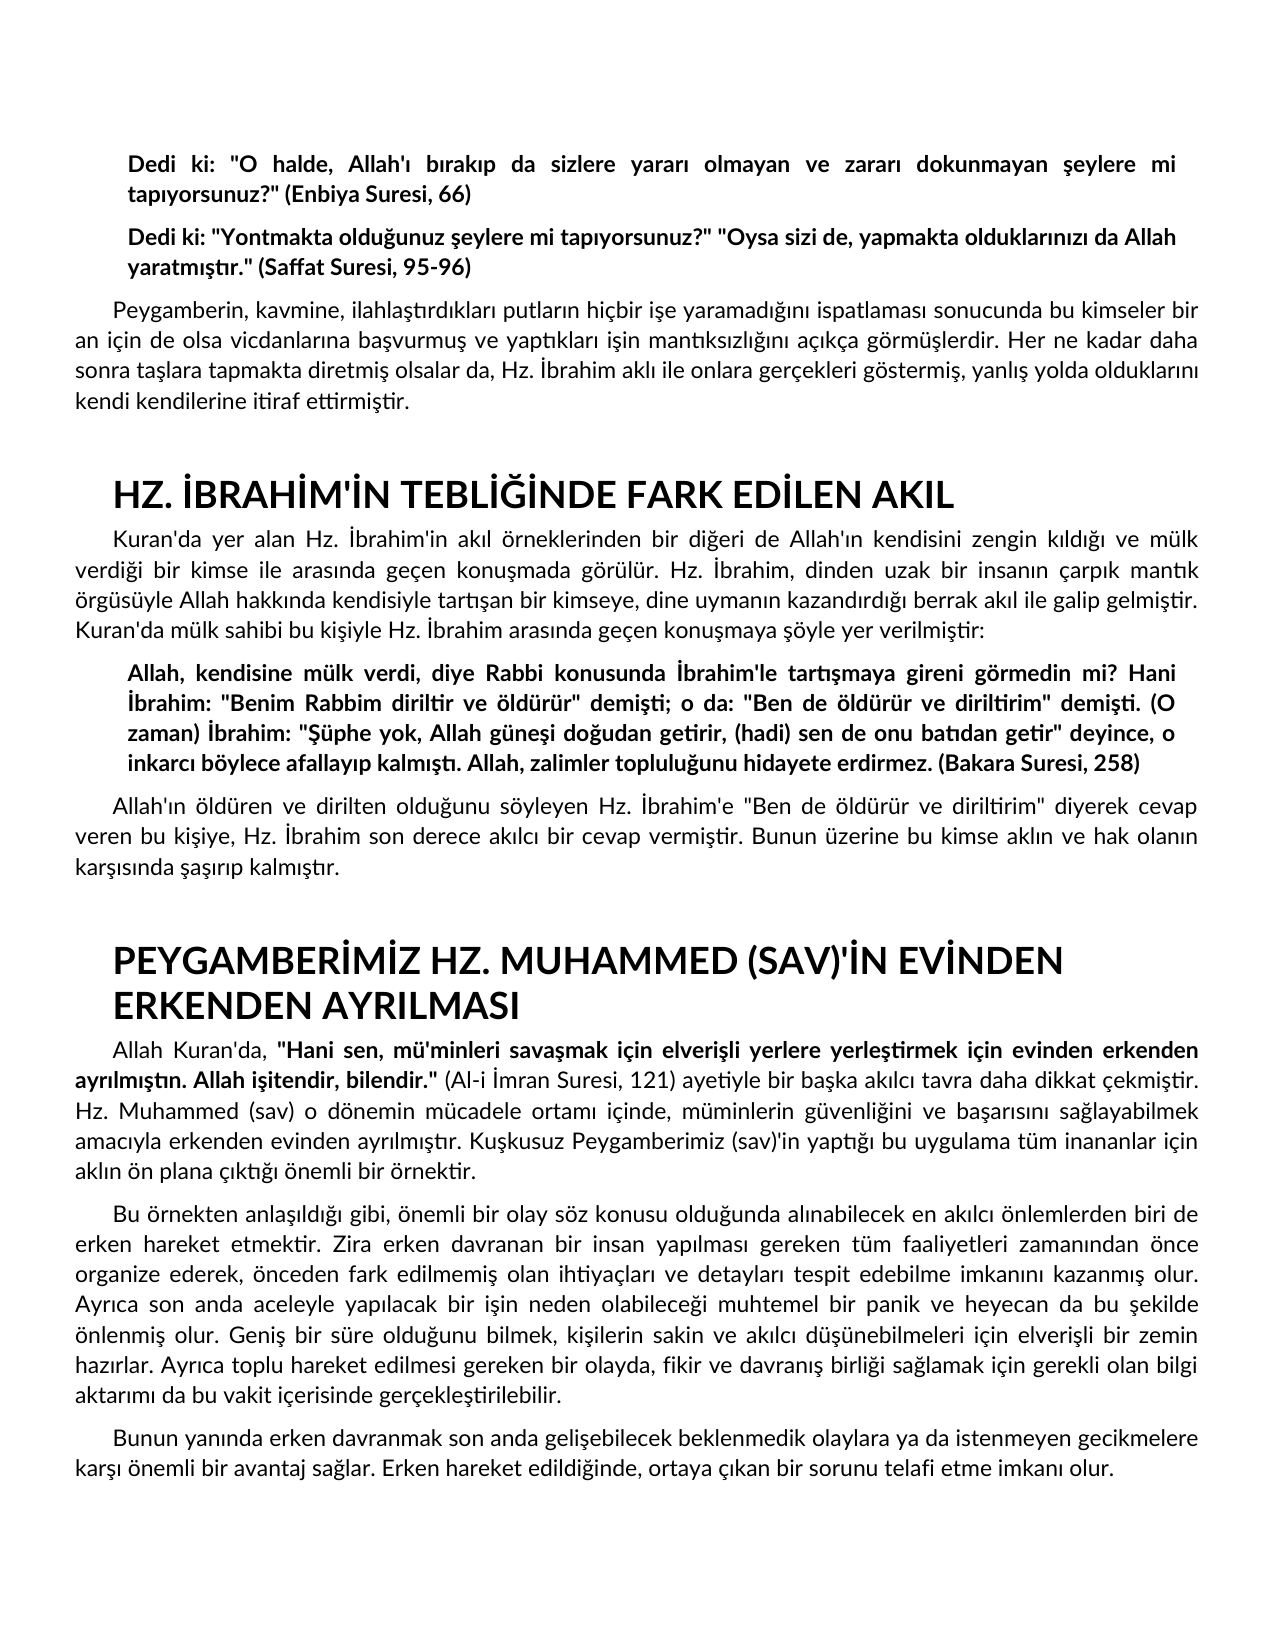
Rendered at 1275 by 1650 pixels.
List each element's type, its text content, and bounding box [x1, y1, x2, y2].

text Dedi ki: "Yontmakta olduğunuz şeylere mi tapıyorsunuz?" "Oysa sizi de, yapmakta olduklarınızı da Allah yaratmıştır." (Saffat Suresi, 95-96) [127, 223, 1177, 281]
text Allah'ın öldüren ve dirilten olduğunu söyleyen Hz. İbrahim'e "Ben de öldürür ve diriltirim" diyerek cevap veren bu kişiye, Hz. İbrahim son derece akılcı bir cevap vermiştir. Bunun üzerine bu kimse aklın ve hak olanın karşısında şaşırıp kalmıştır. [75, 792, 1200, 880]
text Peygamberin, kavmine, ilahlaştırdıkları putların hiçbir işe yaramadığını ispatlaması sonucunda bu kimseler bir an için de olsa vicdanlarına başvurmuş ve yaptıkları işin mantıksızlığını açıkça görmüşlerdir. Her ne kadar daha sonra taşlara tapmakta diretmiş olsalar da, Hz. İbrahim aklı ile onlara gerçekleri göstermiş, yanlış yolda olduklarını kendi kendilerine itiraf ettirmiştir. [75, 296, 1200, 414]
text Bu örnekten anlaşıldığı gibi, önemli bir olay söz konusu olduğunda alınabilecek en akılcı önlemlerden biri de erken hareket etmektir. Zira erken davranan bir insan yapılması gereken tüm faaliyetleri zamanından önce organize ederek, önceden fark edilmemiş olan ihtiyaçları ve detayları tespit edebilme imkanını kazanmış olur. Ayrıca son anda aceleyle yapılacak bir işin neden olabileceği muhtemel bir panik ve heyecan da bu şekilde önlenmiş olur. Geniş bir süre olduğunu bilmek, kişilerin sakin ve akılcı düşünebilmeleri için elverişli bir zemin hazırlar. Ayrıca toplu hareket edilmesi gereken bir olayda, fikir ve davranış birliği sağlamak için gerekli olan bilgi aktarımı da bu vakit içerisinde gerçekleştirilebilir. [75, 1199, 1200, 1408]
subtitle HZ. İBRAHİM'İN TEBLİĞİNDE FARK EDİLEN AKIL [112, 472, 1200, 517]
text Kuran'da yer alan Hz. İbrahim'in akıl örneklerinden bir diğeri de Allah'ın kendisini zengin kıldığı ve mülk verdiği bir kimse ile arasında geçen konuşmada görülür. Hz. İbrahim, dinden uzak bir insanın çarpık mantık örgüsüyle Allah hakkında kendisiyle tartışan bir kimseye, dine uymanın kazandırdığı berrak akıl ile galip gelmiştir. Kuran'da mülk sahibi bu kişiyle Hz. İbrahim arasında geçen konuşmaya şöyle yer verilmiştir: [75, 525, 1200, 643]
text Allah, kendisine mülk verdi, diye Rabbi konusunda İbrahim'le tartışmaya gireni görmedin mi? Hani İbrahim: "Benim Rabbim diriltir ve öldürür" demişti; o da: "Ben de öldürür ve diriltirim" demişti. (O zaman) İbrahim: "Şüphe yok, Allah güneşi doğudan getirir, (hadi) sen de onu batıdan getir" deyince, o inkarcı böylece afallayıp kalmıştı. Allah, zalimler topluluğunu hidayete erdirmez. (Bakara Suresi, 258) [127, 658, 1177, 777]
text Allah Kuran'da, "Hani sen, mü'minleri savaşmak için elverişli yerlere yerleştirmek için evinden erkenden ayrılmıştın. Allah işitendir, bilendir." (Al-i İmran Suresi, 121) ayetiyle bir başka akılcı tavra daha dikkat çekmiştir. Hz. Muhammed (sav) o dönemin mücadele ortamı içinde, müminlerin güvenliğini ve başarısını sağlayabilmek amacıyla erkenden evinden ayrılmıştır. Kuşkusuz Peygamberimiz (sav)'in yaptığı bu uygulama tüm inananlar için aklın ön plana çıktığı önemli bir örnektir. [75, 1036, 1200, 1184]
subtitle PEYGAMBERİMİZ HZ. MUHAMMED (SAV)'İN EVİNDEN ERKENDEN AYRILMASI [112, 938, 1200, 1028]
text Bunun yanında erken davranmak son anda gelişebilecek beklenmedik olaylara ya da istenmeyen gecikmelere karşı önemli bir avantaj sağlar. Erken hareket edildiğinde, ortaya çıkan bir sorunu telafi etme imkanı olur. [75, 1423, 1200, 1481]
text Dedi ki: "O halde, Allah'ı bırakıp da sizlere yararı olmayan ve zararı dokunmayan şeylere mi tapıyorsunuz?" (Enbiya Suresi, 66) [127, 150, 1177, 208]
